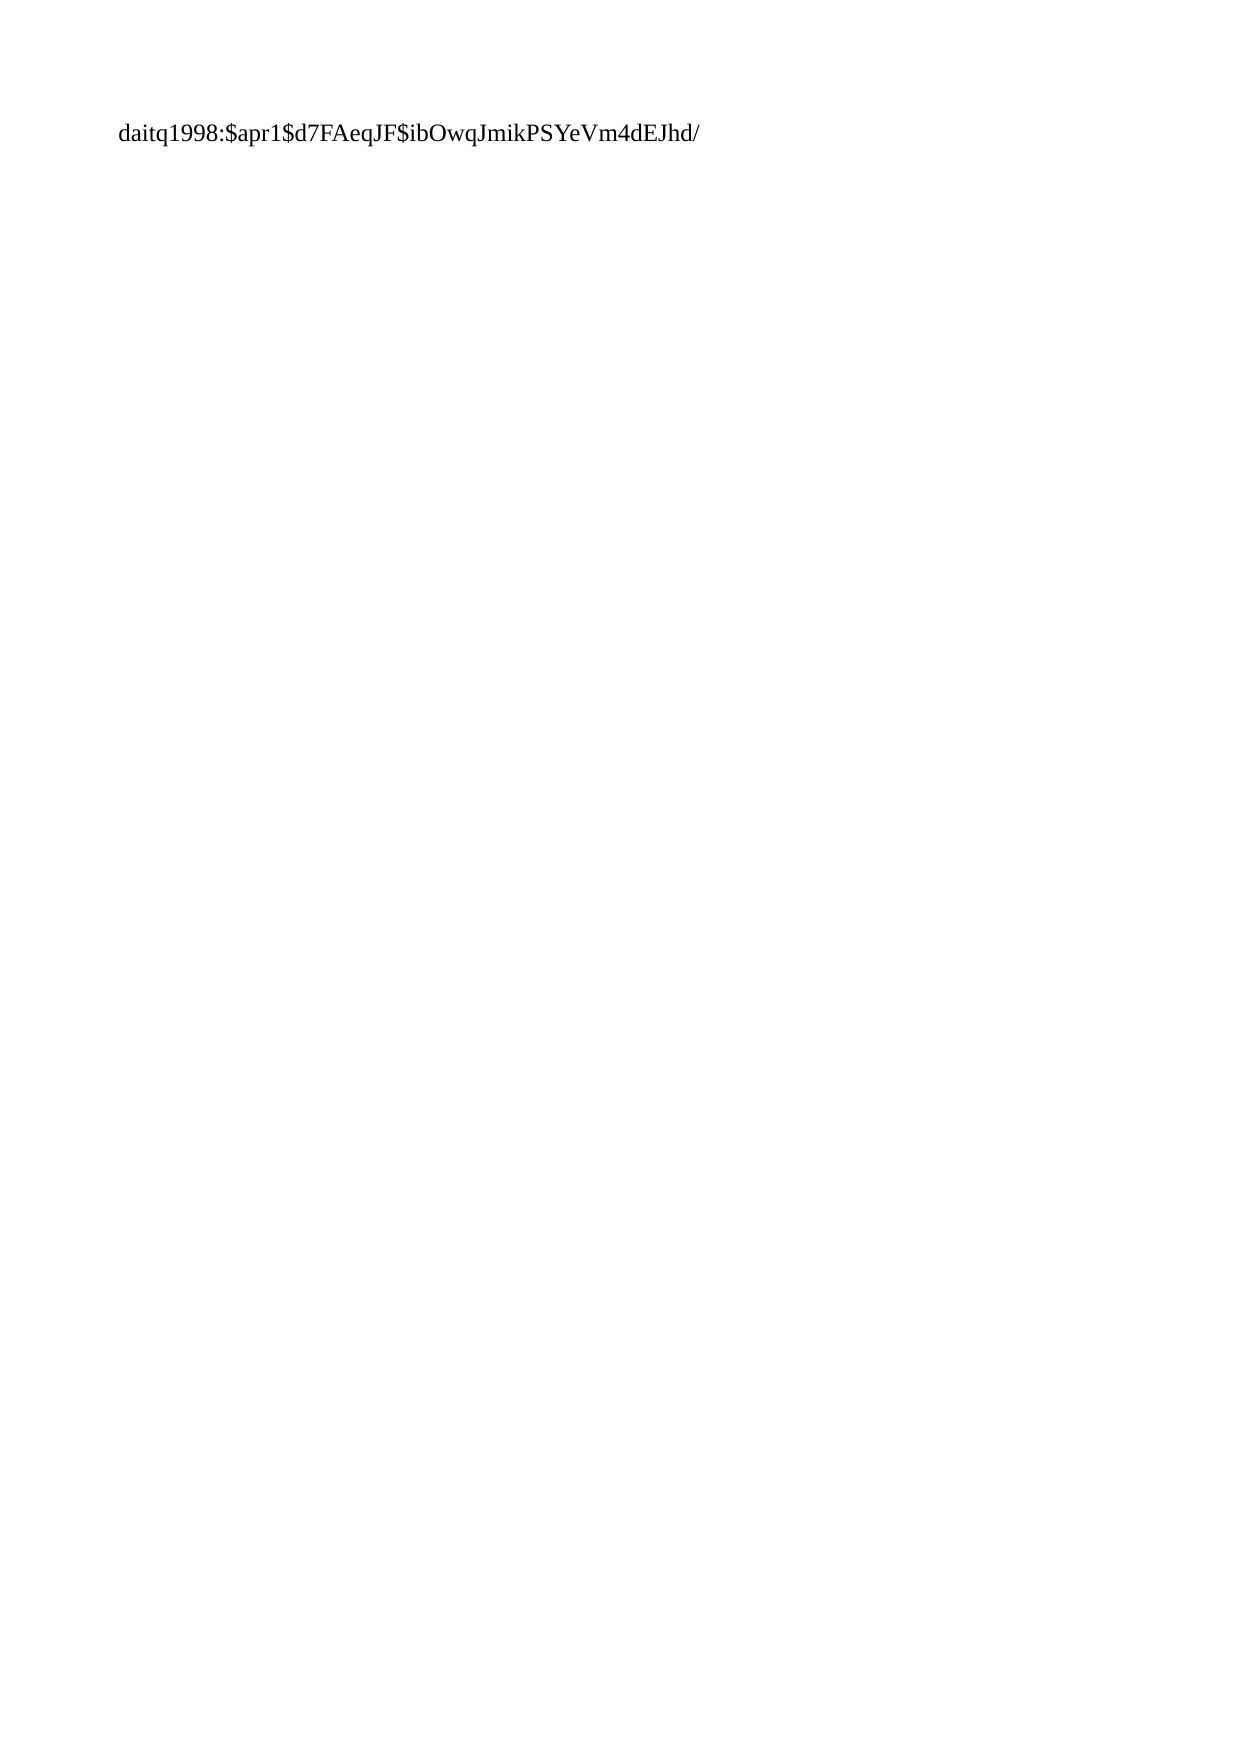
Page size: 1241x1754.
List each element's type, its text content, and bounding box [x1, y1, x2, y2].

text daitq1998:$apr1$d7FAeqJF$ibOwqJmikPSYeVm4dEJhd/ [118, 118, 1122, 147]
